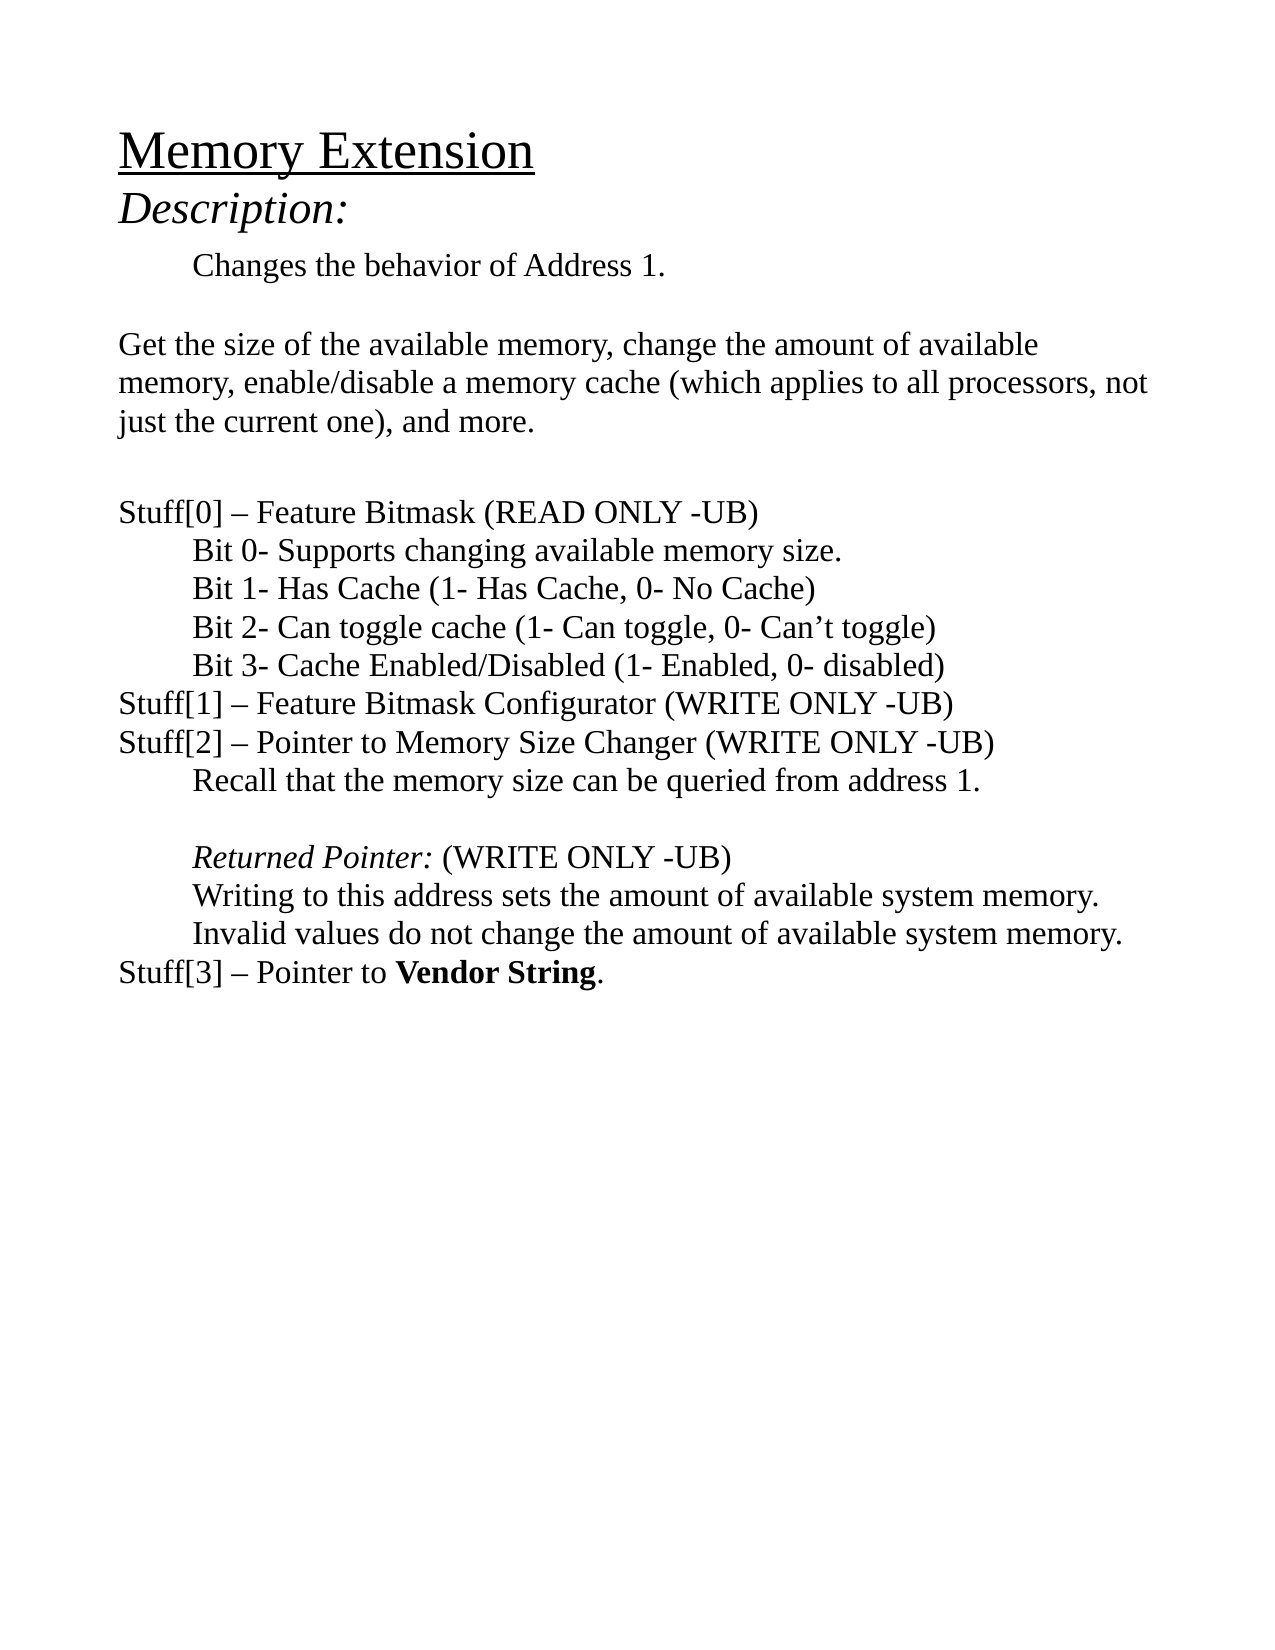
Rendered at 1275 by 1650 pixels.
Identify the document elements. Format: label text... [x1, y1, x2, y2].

text Get the size of the available memory, change the amount of available memory, enable/disable a memory cache (which applies to all processors, not just the current one), and more. [118, 324, 1157, 439]
text Bit 0- Supports changing available memory size. [118, 530, 1157, 568]
text Stuff[1] – Feature Bitmask Configurator (WRITE ONLY -UB) [118, 683, 1157, 722]
text Bit 2- Can toggle cache (1- Can toggle, 0- Can’t toggle) [118, 607, 1157, 645]
text Changes the behavior of Address 1. [118, 233, 1157, 286]
text Stuff[0] – Feature Bitmask (READ ONLY -UB) [118, 492, 1157, 530]
text Invalid values do not change the amount of available system memory. [118, 913, 1157, 952]
text Writing to this address sets the amount of available system memory. [118, 875, 1157, 913]
text Recall that the memory size can be queried from address 1. [118, 760, 1157, 798]
text Bit 1- Has Cache (1- Has Cache, 0- No Cache) [118, 568, 1157, 607]
text Memory Extension [118, 118, 1157, 180]
text Stuff[3] – Pointer to Vendor String. [118, 952, 1157, 990]
text Returned Pointer: (WRITE ONLY -UB) [118, 837, 1157, 875]
text Stuff[2] – Pointer to Memory Size Changer (WRITE ONLY -UB) [118, 722, 1157, 760]
text Description: [118, 180, 1157, 233]
text Bit 3- Cache Enabled/Disabled (1- Enabled, 0- disabled) [118, 645, 1157, 683]
